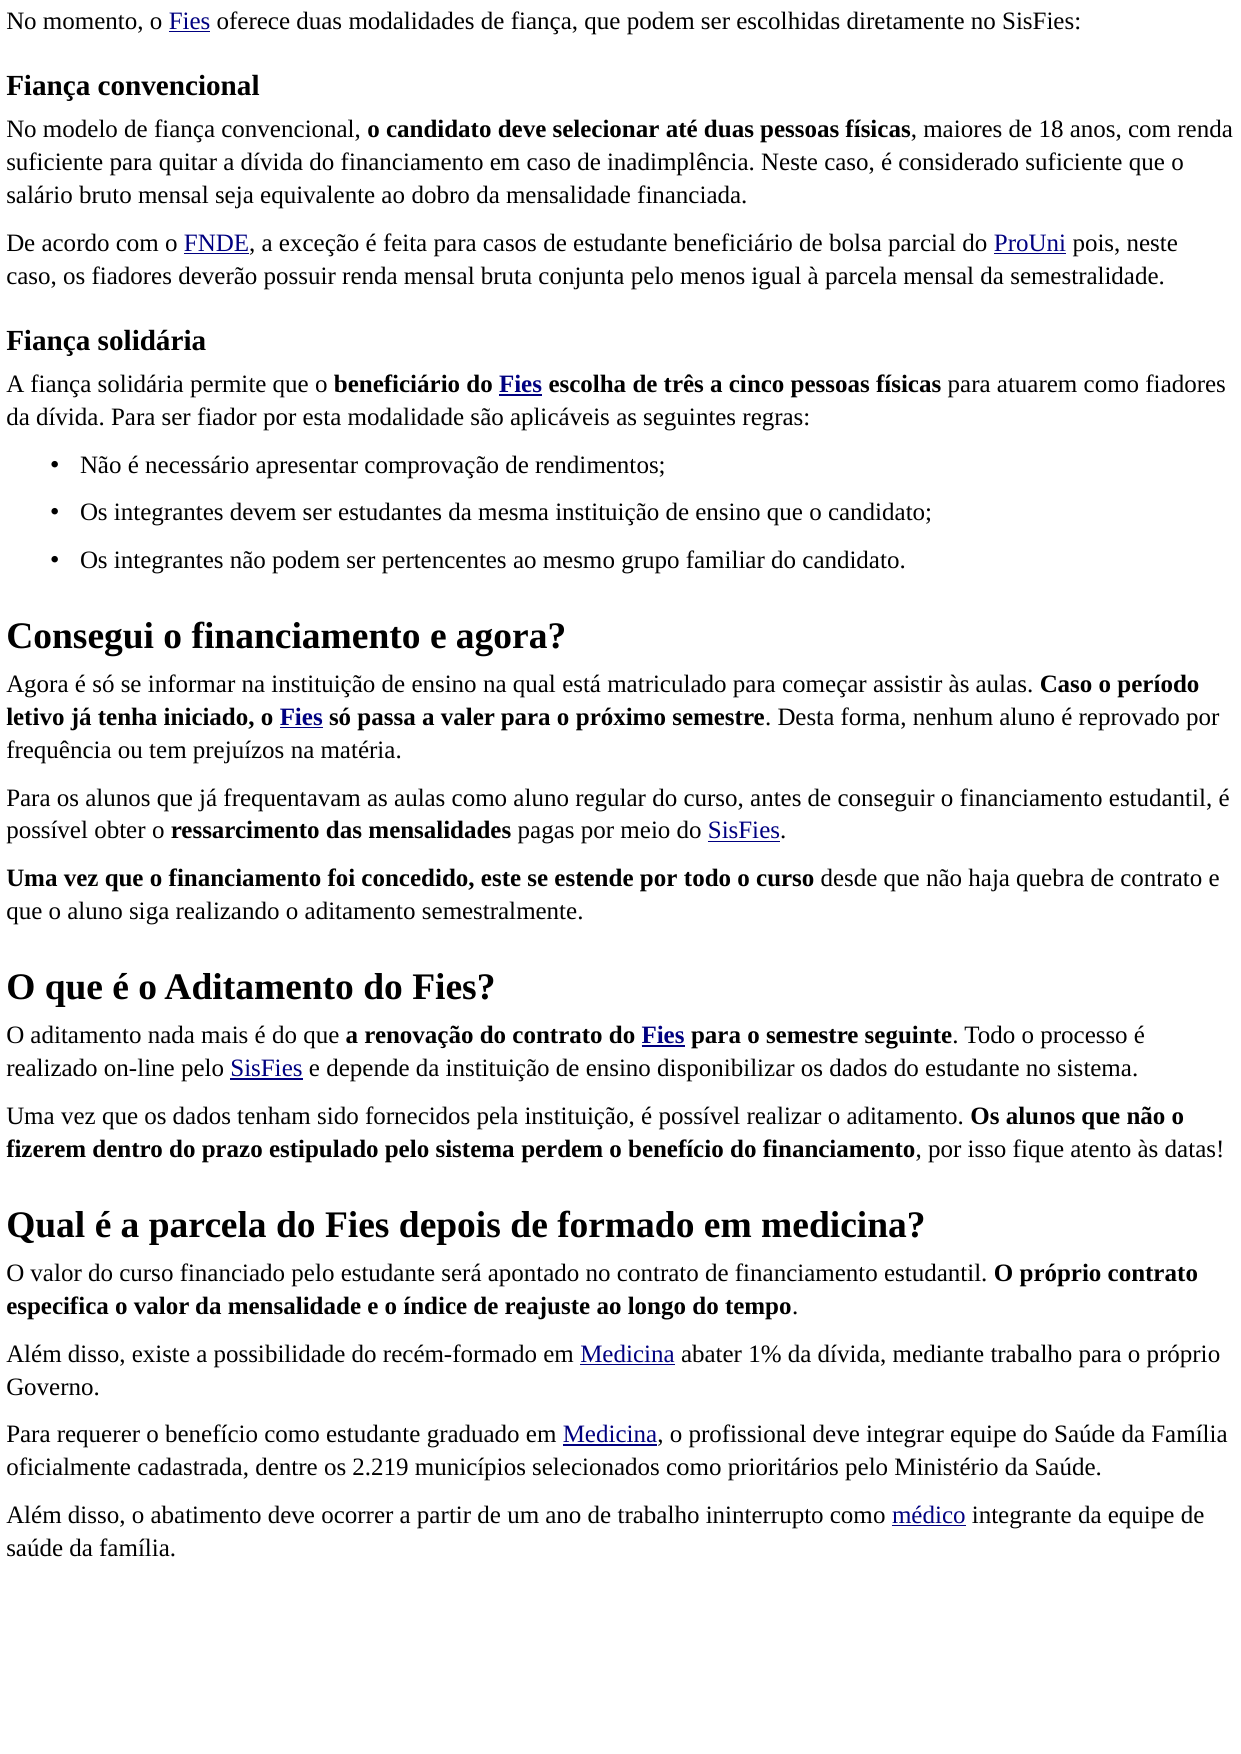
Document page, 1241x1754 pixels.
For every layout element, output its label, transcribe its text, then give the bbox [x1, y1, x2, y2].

text Agora é só se informar na instituição de ensino na qual está matriculado para começar assistir às aulas. Caso o período letivo já tenha iniciado, o Fies só passa a valer para o próximo semestre. Desta forma, nenhum aluno é reprovado por frequência ou tem prejuízos na matéria. [6, 669, 1234, 764]
list Os integrantes não podem ser pertencentes ao mesmo grupo familiar do candidato. [50, 545, 1234, 574]
list Não é necessário apresentar comprovação de rendimentos; [50, 450, 1234, 478]
text O aditamento nada mais é do que a renovação do contrato do Fies para o semestre seguinte. Todo o processo é realizado on-line pelo SisFies e depende da instituição de ensino disponibilizar os dados do estudante no sistema. [6, 1020, 1234, 1082]
text De acordo com o FNDE, a exceção é feita para casos de estudante beneficiário de bolsa parcial do ProUni pois, neste caso, os fiadores deverão possuir renda mensal bruta conjunta pelo menos igual à parcela mensal da semestralidade. [6, 228, 1234, 289]
text Para os alunos que já frequentavam as aulas como aluno regular do curso, antes de conseguir o financiamento estudantil, é possível obter o ressarcimento das mensalidades pagas por meio do SisFies. [6, 783, 1234, 844]
text Uma vez que os dados tenham sido fornecidos pela instituição, é possível realizar o aditamento. Os alunos que não o fizerem dentro do prazo estipulado pelo sistema perdem o benefício do financiamento, por isso fique atento às datas! [6, 1101, 1234, 1163]
text No modelo de fiança convencional, o candidato deve selecionar até duas pessoas físicas, maiores de 18 anos, com renda suficiente para quitar a dívida do financiamento em caso de inadimplência. Neste caso, é considerado suficiente que o salário bruto mensal seja equivalente ao dobro da mensalidade financiada. [6, 114, 1234, 209]
subtitle O que é o Aditamento do Fies? [6, 965, 1234, 1008]
subtitle Consegui o financiamento e agora? [6, 613, 1234, 656]
subtitle Fiança convencional [6, 68, 1234, 102]
text Uma vez que o financiamento foi concedido, este se estende por todo o curso desde que não haja quebra de contrato e que o aluno siga realizando o aditamento semestralmente. [6, 863, 1234, 925]
text A fiança solidária permite que o beneficiário do Fies escolha de três a cinco pessoas físicas para atuarem como fiadores da dívida. Para ser fiador por esta modalidade são aplicáveis as seguintes regras: [6, 369, 1234, 431]
subtitle Fiança solidária [6, 323, 1234, 357]
list Os integrantes devem ser estudantes da mesma instituição de ensino que o candidato; [50, 497, 1234, 526]
text O valor do curso financiado pelo estudante será apontado no contrato de financiamento estudantil. O próprio contrato especifica o valor da mensalidade e o índice de reajuste ao longo do tempo. [6, 1258, 1234, 1320]
text No momento, o Fies oferece duas modalidades de fiança, que podem ser escolhidas diretamente no SisFies: [6, 6, 1234, 35]
subtitle Qual é a parcela do Fies depois de formado em medicina? [6, 1202, 1234, 1246]
text Para requerer o benefício como estudante graduado em Medicina, o profissional deve integrar equipe do Saúde da Família oficialmente cadastrada, dentre os 2.219 municípios selecionados como prioritários pelo Ministério da Saúde. [6, 1419, 1234, 1481]
text Além disso, existe a possibilidade do recém-formado em Medicina abater 1% da dívida, mediante trabalho para o próprio Governo. [6, 1339, 1234, 1400]
text Além disso, o abatimento deve ocorrer a partir de um ano de trabalho ininterrupto como médico integrante da equipe de saúde da família. [6, 1500, 1234, 1562]
